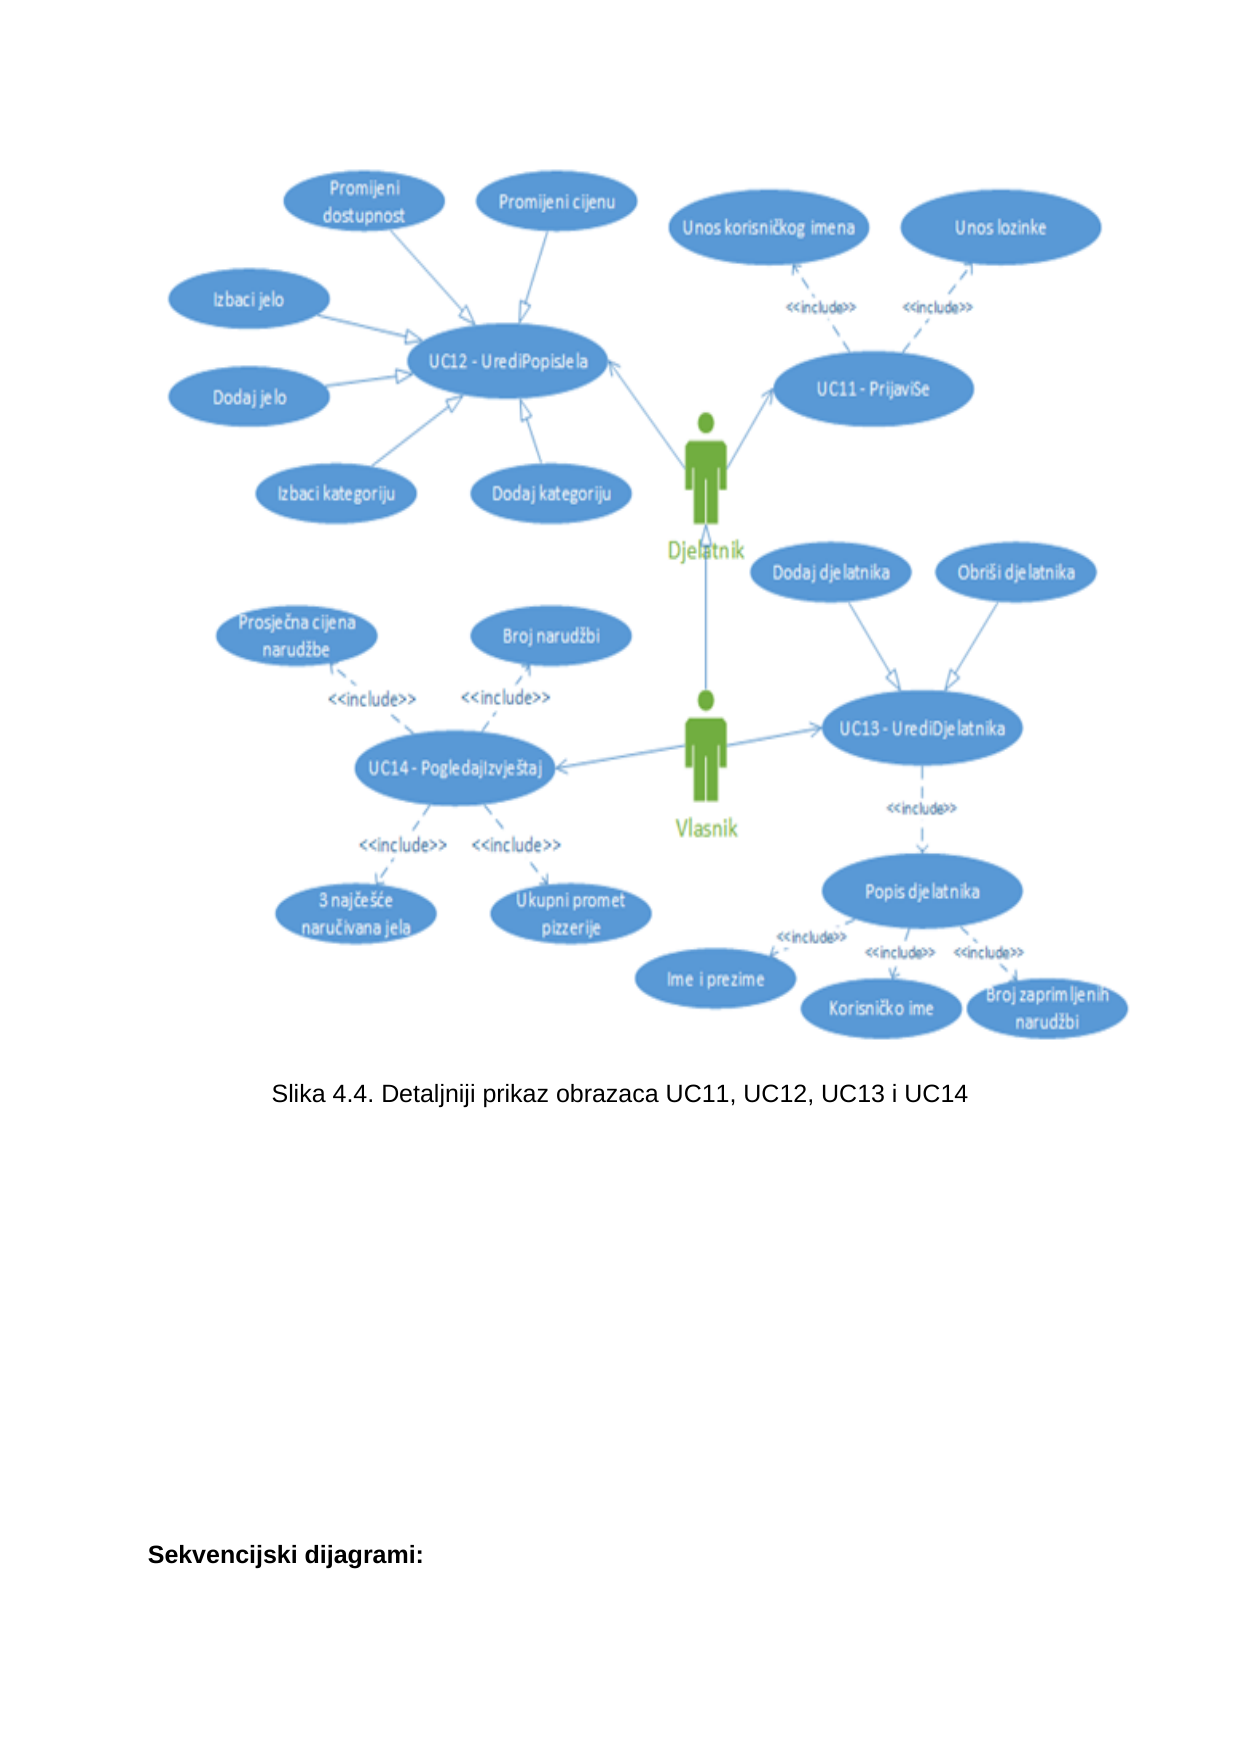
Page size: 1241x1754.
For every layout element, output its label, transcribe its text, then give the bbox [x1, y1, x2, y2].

text Slika 4.4. Detaljniji prikaz obrazaca UC11, UC12, UC13 i UC14 [148, 1080, 1093, 1108]
picture [166, 166, 1131, 1048]
text Sekvencijski dijagrami: [148, 1541, 1093, 1569]
